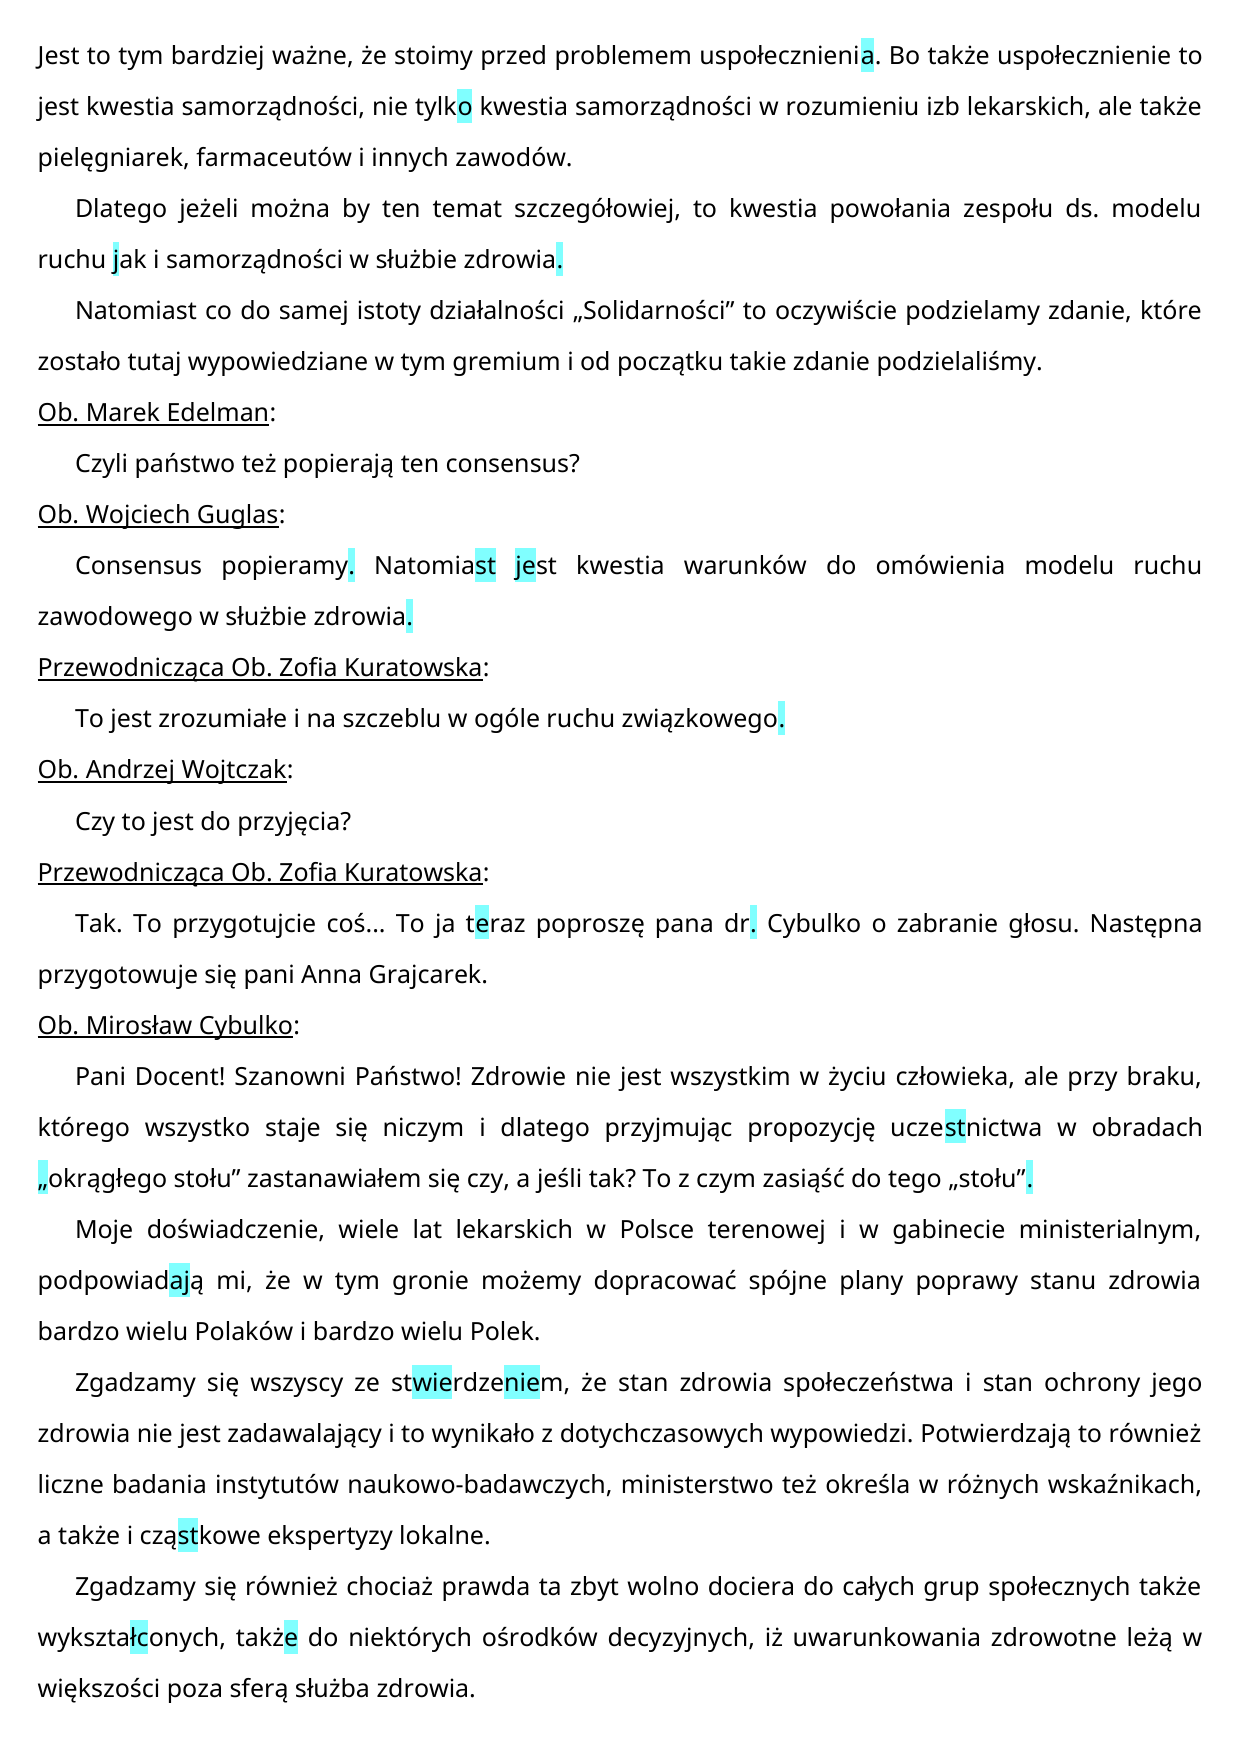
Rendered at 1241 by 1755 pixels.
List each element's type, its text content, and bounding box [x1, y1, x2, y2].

text Consensus popieramy. Natomiast jest kwestia warunków do omówienia modelu ruchu zawodowego w służbie zdrowia. [37, 548, 1203, 633]
text Zgadzamy się wszyscy ze stwierdzeniem, że stan zdrowia społeczeństwa i stan ochrony jego zdrowia nie jest zadawalający i to wynikało z dotychczasowych wypowiedzi. Potwierdzają to również liczne badania instytutów naukowo-badawczych, ministerstwo też określa w różnych wskaźnikach, a także i cząstkowe ekspertyzy lokalne. [37, 1364, 1203, 1552]
text Zgadzamy się również chociaż prawda ta zbyt wolno dociera do całych grup społecznych także wykształconych, także do niektórych ośrodków decyzyjnych, iż uwarunkowania zdrowotne leżą w większości poza sferą służba zdrowia. [37, 1569, 1203, 1705]
text Przewodnicząca Ob. Zofia Kuratowska: [37, 650, 1203, 684]
text Tak. To przygotujcie coś... To ja teraz poproszę pana dr. Cybulko o zabranie głosu. Następna przygotowuje się pani Anna Grajcarek. [37, 905, 1203, 990]
text Przewodnicząca Ob. Zofia Kuratowska: [37, 854, 1203, 888]
text To jest zrozumiałe i na szczeblu w ogóle ruchu związkowego. [37, 701, 1203, 735]
text Ob. Andrzej Wojtczak: [37, 752, 1203, 786]
text Moje doświadczenie, wiele lat lekarskich w Polsce terenowej i w gabinecie ministerialnym, podpowiadają mi, że w tym gronie możemy dopracować spójne plany poprawy stanu zdrowia bardzo wielu Polaków i bardzo wielu Polek. [37, 1211, 1203, 1348]
text Czyli państwo też popierają ten consensus? [37, 446, 1203, 480]
text Czy to jest do przyjęcia? [37, 803, 1203, 837]
text Ob. Marek Edelman: [37, 395, 1203, 429]
text Dlatego jeżeli można by ten temat szczegółowiej, to kwestia powołania zespołu ds. modelu ruchu jak i samorządności w służbie zdrowia. [37, 191, 1203, 276]
text Natomiast co do samej istoty działalności „Solidarności” to oczywiście podzielamy zdanie, które zostało tutaj wypowiedziane w tym gremium i od początku takie zdanie podzielaliśmy. [37, 293, 1203, 378]
text Ob. Wojciech Guglas: [37, 497, 1203, 531]
text Pani Docent! Szanowni Państwo! Zdrowie nie jest wszystkim w życiu człowieka, ale przy braku, którego wszystko staje się niczym i dlatego przyjmując propozycję uczestnictwa w obradach „okrągłego stołu” zastanawiałem się czy, a jeśli tak? To z czym zasiąść do tego „stołu”. [37, 1058, 1203, 1194]
text Ob. Mirosław Cybulko: [37, 1007, 1203, 1041]
text Jest to tym bardziej ważne, że stoimy przed problemem uspołecznienia. Bo także uspołecznienie to jest kwestia samorządności, nie tylko kwestia samorządności w rozumieniu izb lekarskich, ale także pielęgniarek, farmaceutów i innych zawodów. [37, 37, 1203, 174]
